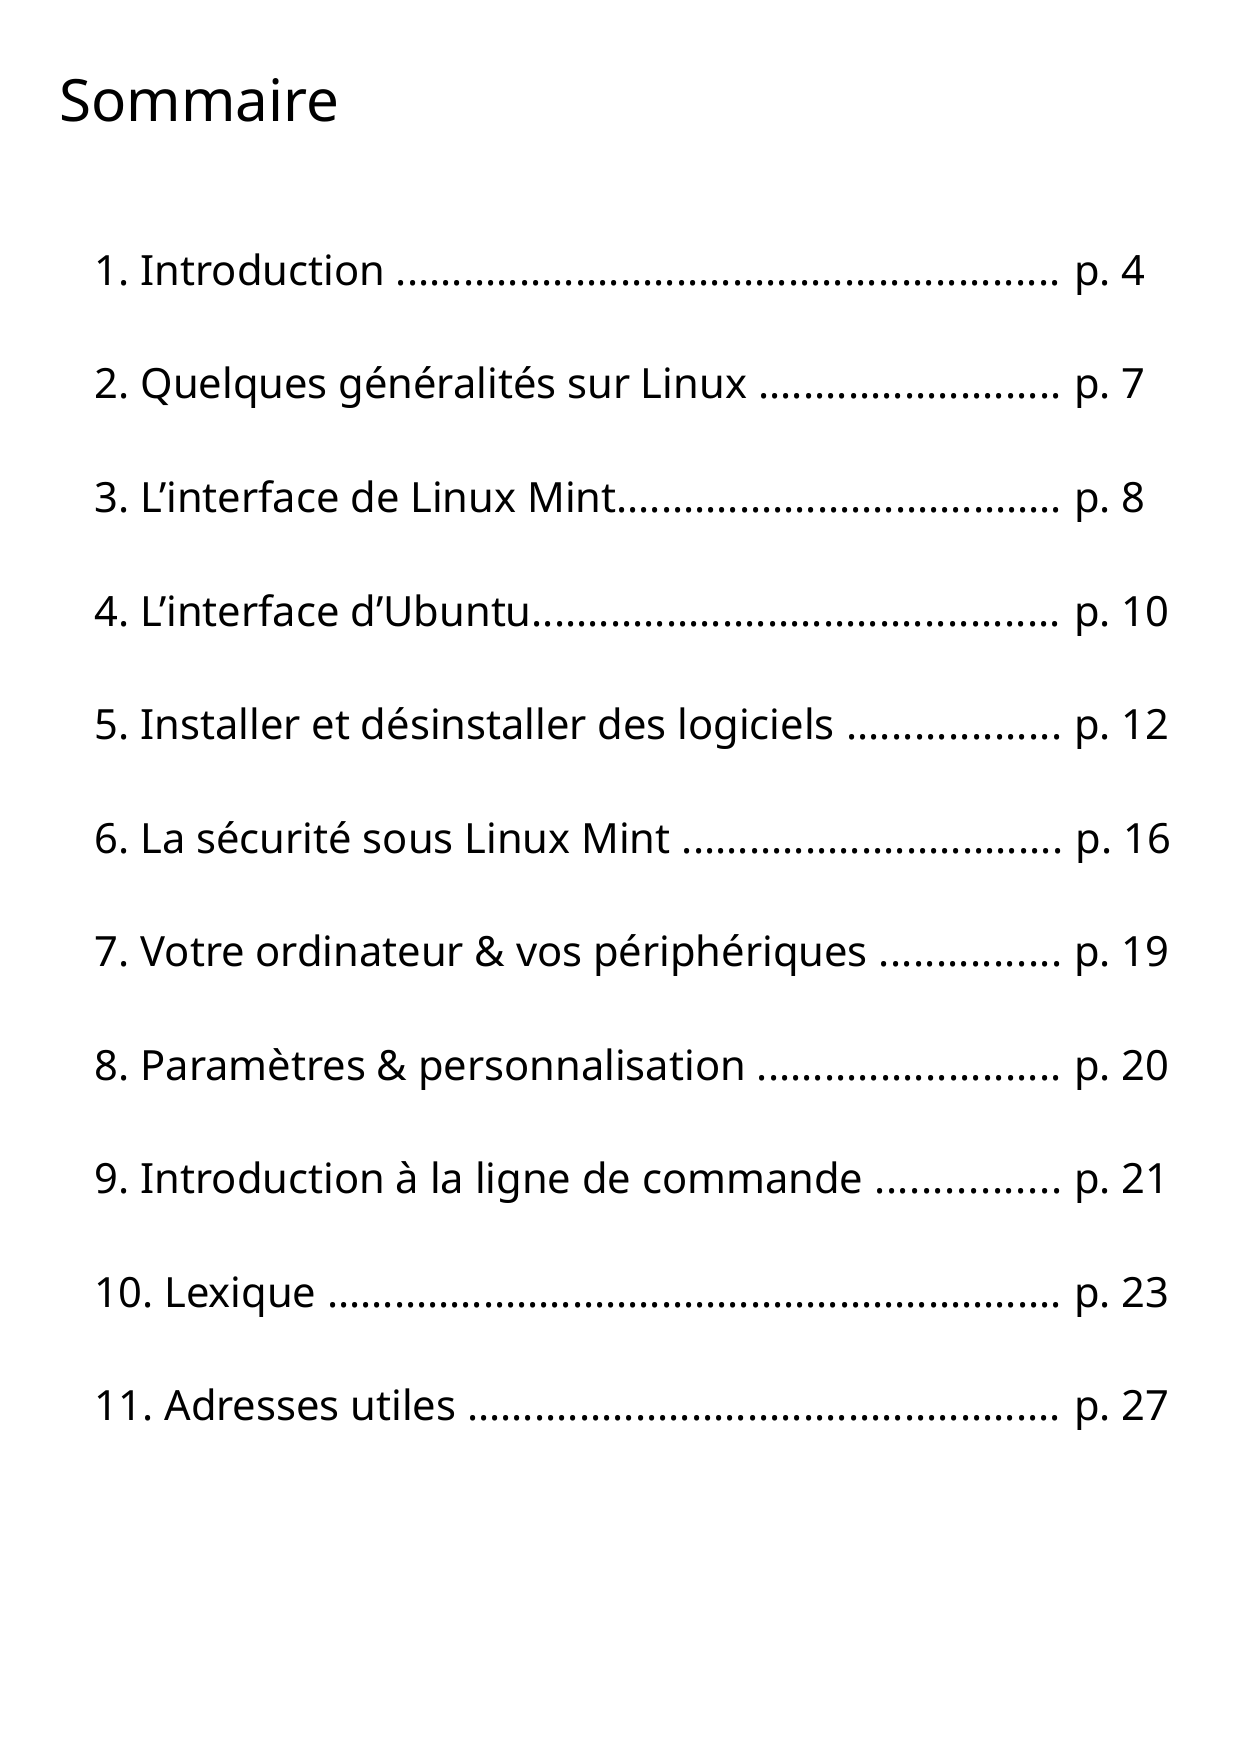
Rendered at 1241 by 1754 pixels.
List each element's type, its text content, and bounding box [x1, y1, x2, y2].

list Quelques généralités sur Linux p. 6 [94, 354, 1181, 411]
text Sommaire [59, 59, 1181, 138]
list Adresses utiles p. 23 [94, 1376, 1181, 1433]
list Paramètres & personnalisation p. 17 [94, 1036, 1181, 1092]
list Introduction p. 4 [94, 241, 1181, 297]
list L’interface d’Ubuntu p. 9 [94, 581, 1181, 638]
list Lexique p. 20 [94, 1263, 1181, 1319]
list Votre ordinateur & vos périphériques p. 16 [94, 922, 1181, 979]
list Introduction à la ligne de commande p. 18 [94, 1149, 1181, 1206]
list Installer et désinstaller des logiciels p. 11 [94, 695, 1181, 752]
list L’interface de Linux Mint p. 7 [94, 468, 1181, 524]
list La sécurité sous Linux Mint p. 14 [94, 808, 1181, 865]
